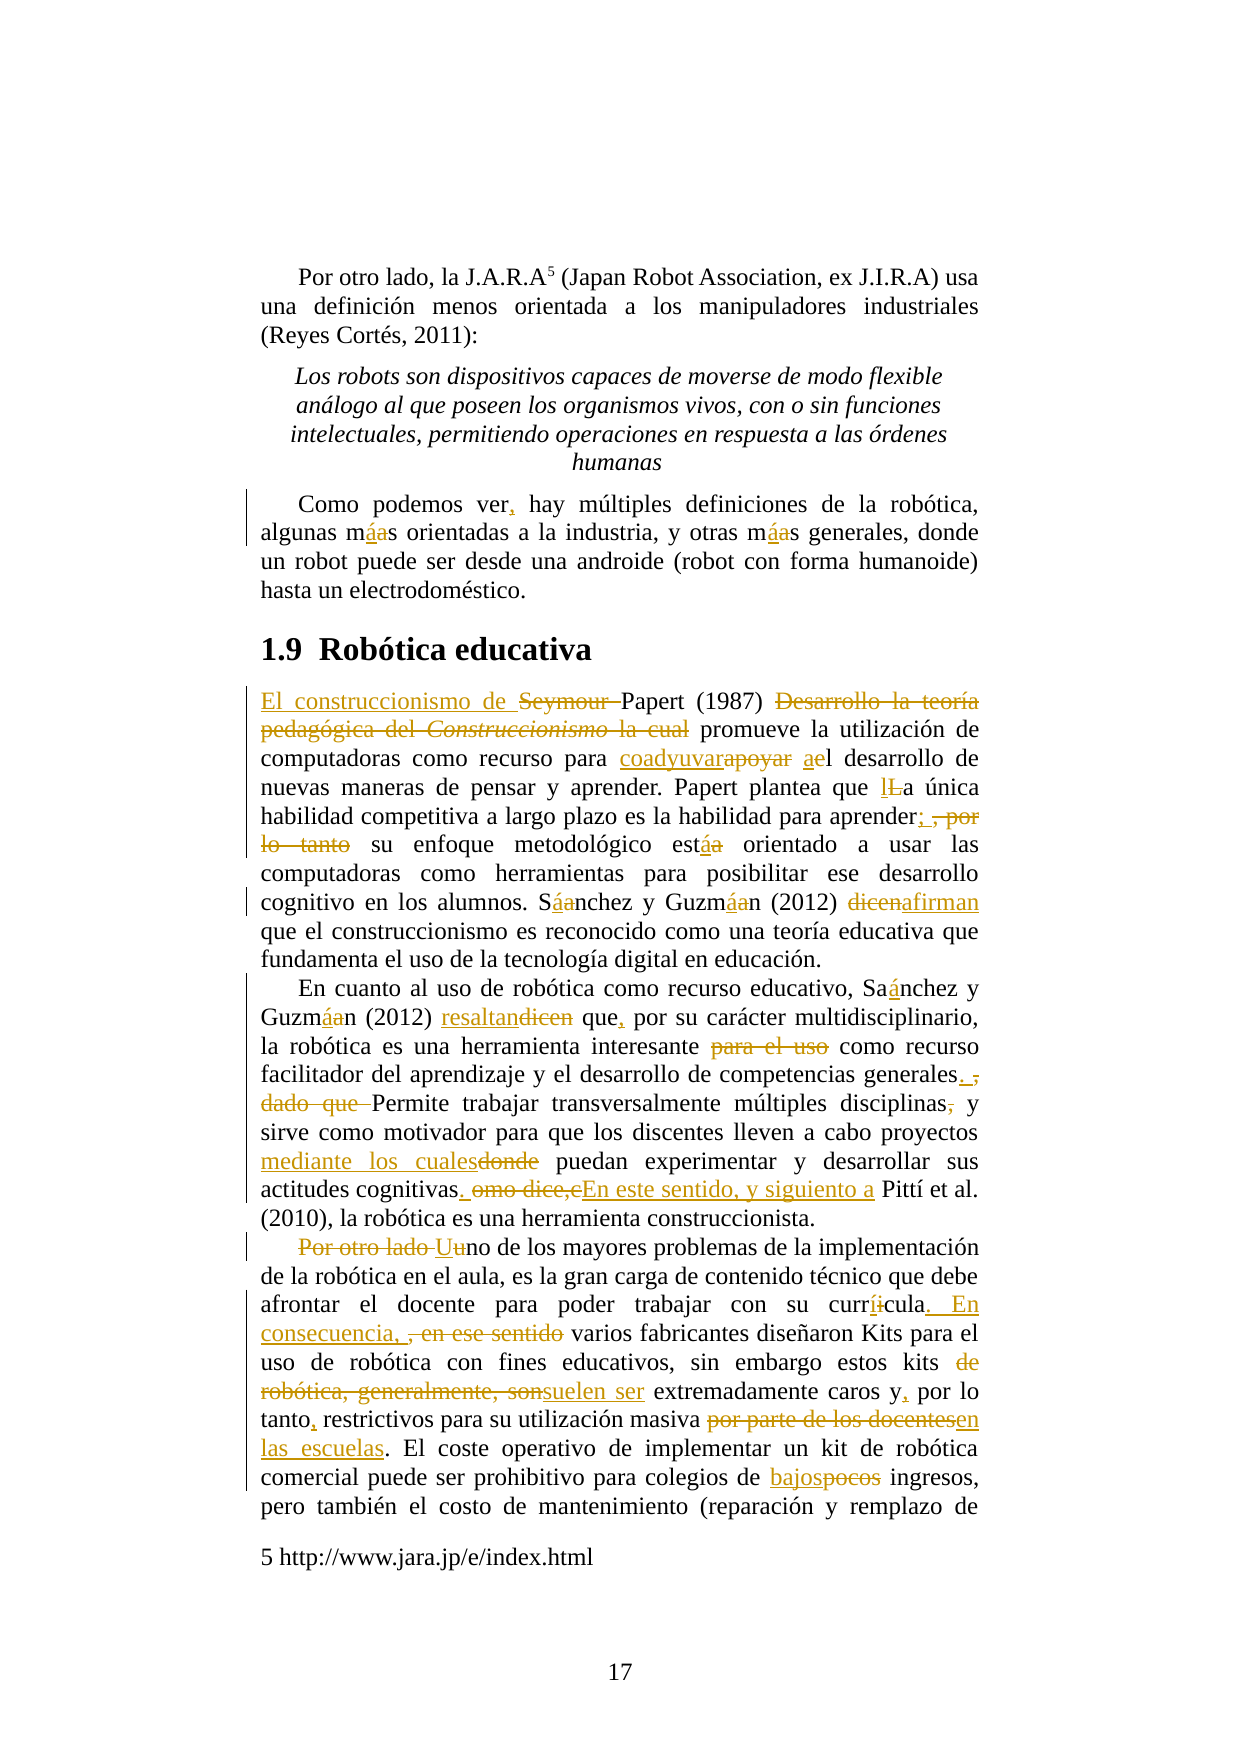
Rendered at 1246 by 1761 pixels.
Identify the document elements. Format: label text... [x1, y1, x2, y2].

text Por otro lado, la J.A.R.A (Japan Robot Association, ex J.I.R.A) usa una definición menos orientada a los manipuladores industriales (Reyes Cortés, 2011): [260, 262, 979, 349]
subtitle 1.9 Robótica educativa [260, 629, 979, 667]
text http://www.jara.jp/e/index.html [260, 1542, 979, 1571]
text En cuanto al uso de robótica como recurso educativo, Saánchez y Guzmán (2012) resaltan que, por su carácter multidisciplinario, la robótica es una herramienta interesante como recurso facilitador del aprendizaje y el desarrollo de competencias generales. Permite trabajar transversalmente múltiples disciplinas y sirve como motivador para que los discentes lleven a cabo proyectos mediante los cuales puedan experimentar y desarrollar sus actitudes cognitivas. En este sentido, y siguiento a Pittí et al. (2010), la robótica es una herramienta construccionista. [260, 973, 979, 1232]
text Como podemos ver, hay múltiples definiciones de la robótica, algunas más orientadas a la industria, y otras más generales, donde un robot puede ser desde una androide (robot con forma humanoide) hasta un electrodoméstico. [260, 489, 979, 604]
text Uno de los mayores problemas de la implementación de la robótica en el aula, es la gran carga de contenido técnico que debe afrontar el docente para poder trabajar con su currícula. En consecuencia, varios fabricantes diseñaron Kits para el uso de robótica con fines educativos, sin embargo estos kits suelen ser extremadamente caros y, por lo tanto, restrictivos para su utilización masiva en las escuelas. El coste operativo de implementar un kit de robótica comercial puede ser prohibitivo para colegios de bajos ingresos, pero también el costo de mantenimiento (reparación y remplazo de piezas defectuosas, actualizaciones etc.) termina siendo un factor clave a la hora de usar los robots como herramientas pedagógicas, a causa del ”peligro” de que los alumnos rompan los robots y que reponerlos salga tan caro como comprar un kit nuevo. [260, 1232, 979, 1519]
text Los robots son dispositivos capaces de moverse de modo flexible análogo al que poseen los organismos vivos, con o sin funciones intelectuales, permitiendo operaciones en respuesta a las órdenes humanas [260, 361, 979, 476]
text El construccionismo de Papert (1987) promueve la utilización de computadoras como recurso para coadyuvar al desarrollo de nuevas maneras de pensar y aprender. Papert plantea que la única habilidad competitiva a largo plazo es la habilidad para aprender; su enfoque metodológico está orientado a usar las computadoras como herramientas para posibilitar ese desarrollo cognitivo en los alumnos. Sánchez y Guzmán (2012) afirman que el construccionismo es reconocido como una teoría educativa que fundamenta el uso de la tecnología digital en educación. [260, 686, 979, 973]
